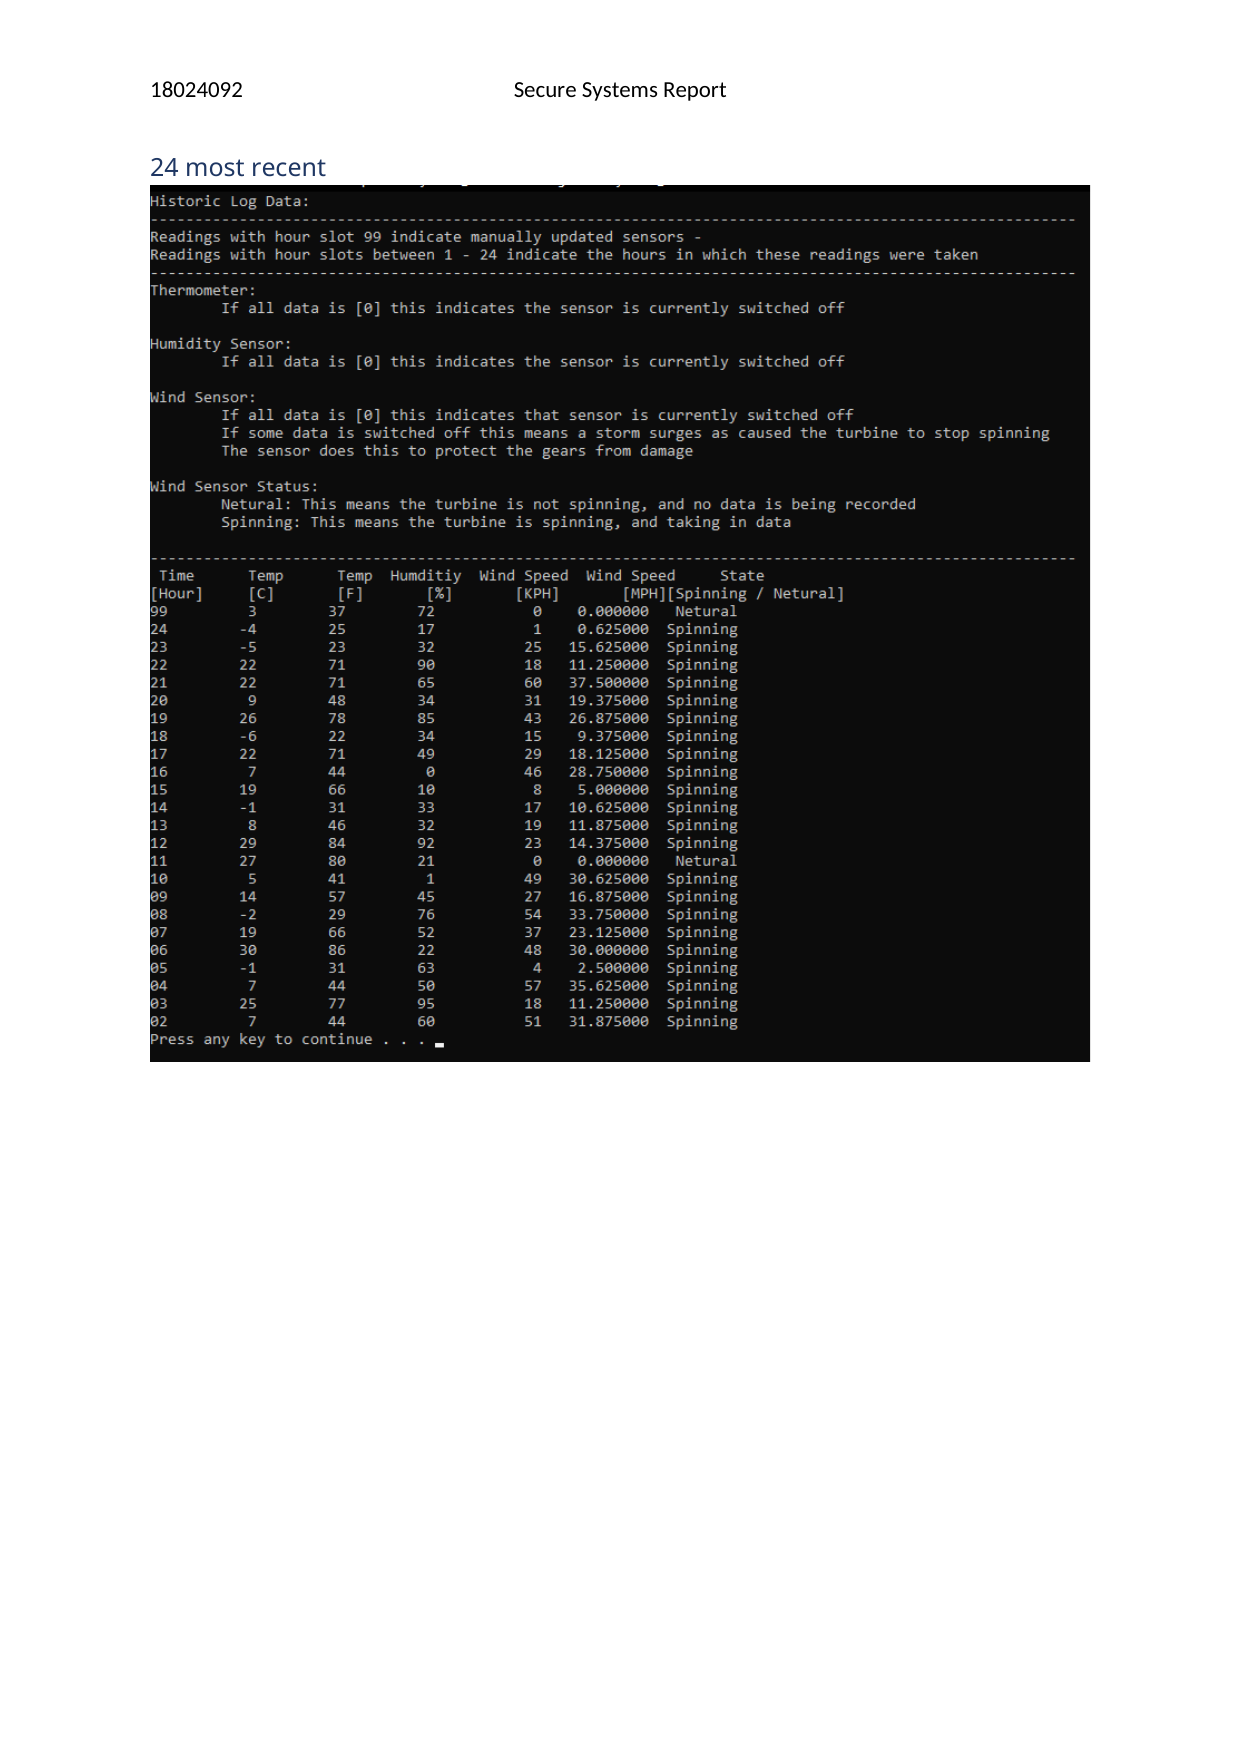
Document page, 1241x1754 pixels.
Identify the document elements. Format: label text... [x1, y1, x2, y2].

subtitle 24 most recent [150, 150, 1090, 184]
